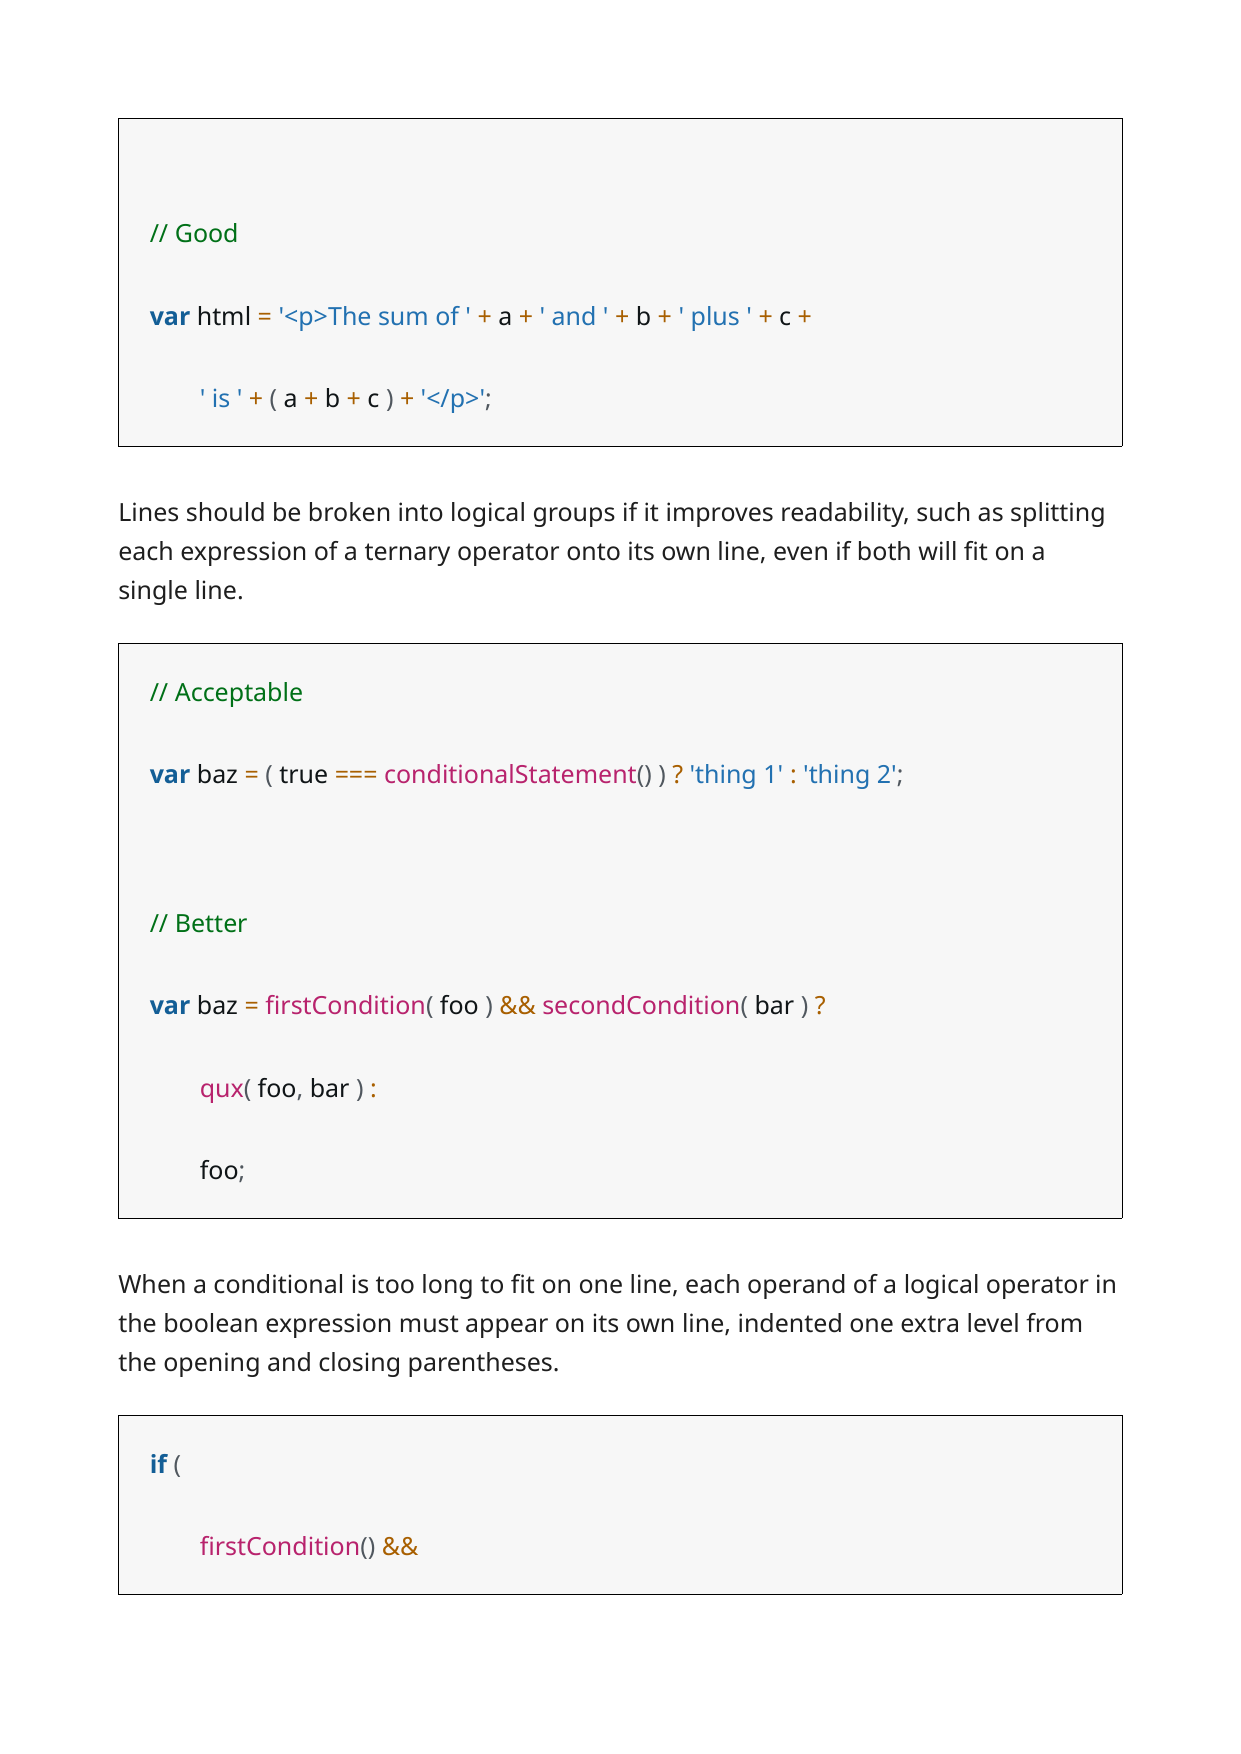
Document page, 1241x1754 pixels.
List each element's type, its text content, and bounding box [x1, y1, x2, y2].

text // Acceptable [119, 644, 1122, 708]
text // Good [119, 185, 1122, 250]
text var baz = ( true === conditionalStatement() ) ? 'thing 1' : 'thing 2'; [119, 725, 1122, 791]
text firstCondition() && [119, 1497, 1122, 1594]
text var baz = firstCondition( foo ) && secondCondition( bar ) ? [119, 957, 1122, 1022]
text foo; [119, 1121, 1122, 1218]
text ' is ' + ( a + b + c ) + '</p>'; [119, 349, 1122, 446]
text // Better [119, 874, 1122, 940]
text var html = '<p>The sum of ' + a + ' and ' + b + ' plus ' + c + [119, 267, 1122, 332]
text Lines should be broken into logical groups if it improves readability, such as splitting each expression of a ternary operator onto its own line, even if both will fit on a single line. [118, 494, 1122, 607]
text if ( [119, 1416, 1122, 1480]
text When a conditional is too long to fit on one line, each operand of a logical operator in the boolean expression must appear on its own line, indented one extra level from the opening and closing parentheses. [118, 1266, 1122, 1379]
text qux( foo, bar ) : [119, 1039, 1122, 1104]
